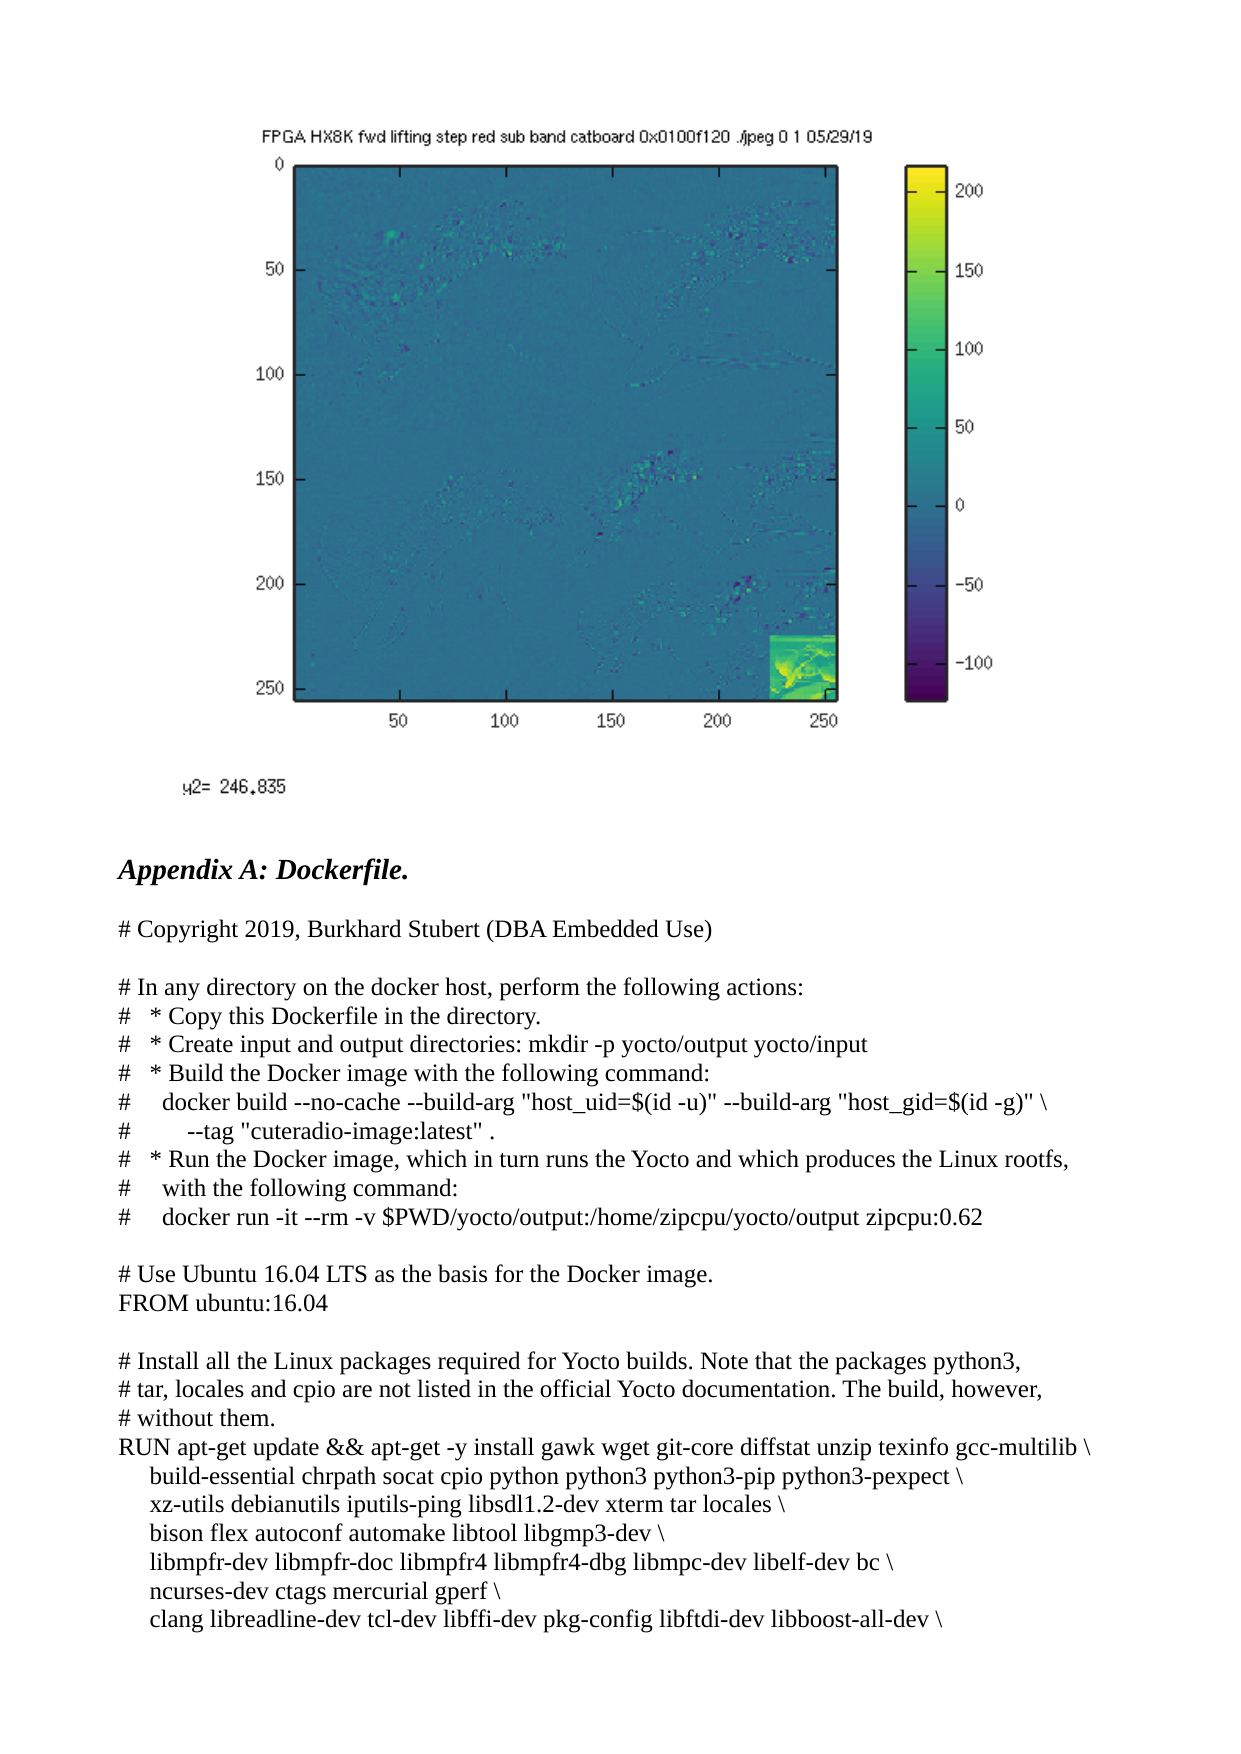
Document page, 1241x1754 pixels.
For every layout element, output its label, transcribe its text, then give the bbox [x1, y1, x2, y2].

text # In any directory on the docker host, perform the following actions: [118, 972, 1122, 1001]
picture [182, 118, 1058, 795]
text # docker build --no-cache --build-arg "host_uid=$(id -u)" --build-arg "host_gid=$(id -g)" \ [118, 1087, 1122, 1116]
text clang libreadline-dev tcl-dev libffi-dev pkg-config libftdi-dev libboost-all-dev \ [118, 1604, 1122, 1633]
text xz-utils debianutils iputils-ping libsdl1.2-dev xterm tar locales \ [118, 1489, 1122, 1518]
text bison flex autoconf automake libtool libgmp3-dev \ [118, 1518, 1122, 1547]
text libmpfr-dev libmpfr-doc libmpfr4 libmpfr4-dbg libmpc-dev libelf-dev bc \ [118, 1547, 1122, 1576]
text # * Build the Docker image with the following command: [118, 1058, 1122, 1087]
text FROM ubuntu:16.04 [118, 1288, 1122, 1317]
text build-essential chrpath socat cpio python python3 python3-pip python3-pexpect \ [118, 1461, 1122, 1489]
text RUN apt-get update && apt-get -y install gawk wget git-core diffstat unzip texinfo gcc-multilib \ [118, 1432, 1122, 1461]
text # * Create input and output directories: mkdir -p yocto/output yocto/input [118, 1029, 1122, 1058]
text ncurses-dev ctags mercurial gperf \ [118, 1576, 1122, 1604]
text # --tag "cuteradio-image:latest" . [118, 1116, 1122, 1144]
text # * Run the Docker image, which in turn runs the Yocto and which produces the Linux rootfs, [118, 1144, 1122, 1173]
text # Copyright 2019, Burkhard Stubert (DBA Embedded Use) [118, 914, 1122, 943]
text # docker run -it --rm -v $PWD/yocto/output:/home/zipcpu/yocto/output zipcpu:0.62 [118, 1202, 1122, 1231]
text # without them. [118, 1403, 1122, 1432]
text # Use Ubuntu 16.04 LTS as the basis for the Docker image. [118, 1259, 1122, 1288]
text Appendix A: Dockerfile. [118, 852, 1122, 886]
text # Install all the Linux packages required for Yocto builds. Note that the packages python3, [118, 1346, 1122, 1374]
text # tar, locales and cpio are not listed in the official Yocto documentation. The build, however, [118, 1374, 1122, 1403]
text # with the following command: [118, 1173, 1122, 1202]
text # * Copy this Dockerfile in the directory. [118, 1001, 1122, 1029]
